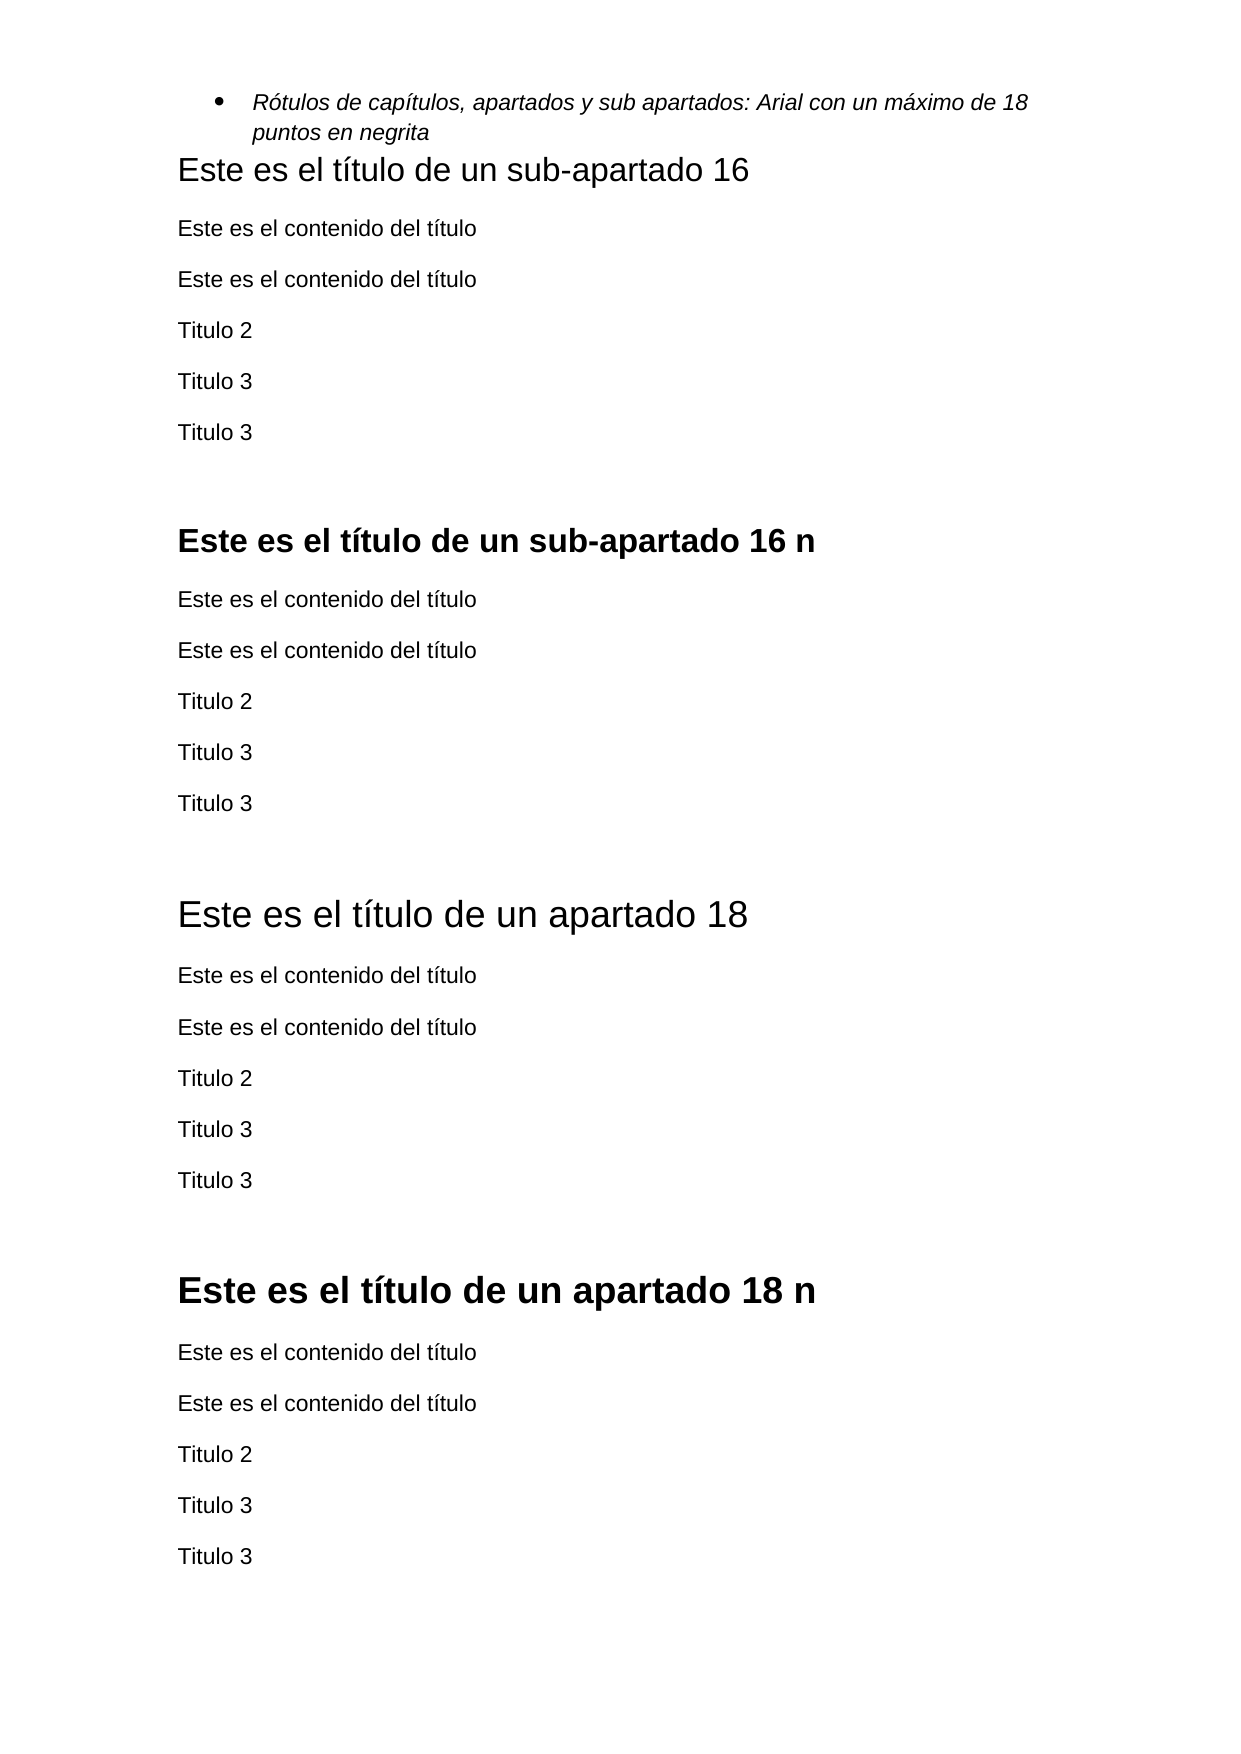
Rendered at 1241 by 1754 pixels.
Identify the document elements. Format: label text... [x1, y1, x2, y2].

text Titulo 2 [177, 1441, 1063, 1468]
text Este es el contenido del título [177, 637, 1063, 663]
text Titulo 3 [177, 1167, 1063, 1193]
text Este es el título de un sub-apartado 16 [177, 149, 1063, 188]
text Este es el título de un sub-apartado 16 n [177, 521, 1063, 559]
text Este es el contenido del título [177, 962, 1063, 989]
text Titulo 3 [177, 368, 1063, 394]
text Titulo 3 [177, 739, 1063, 765]
list Rótulos de capítulos, apartados y sub apartados: Arial con un máximo de 18 puntos en negrita [215, 89, 1063, 146]
text Este es el título de un apartado 18 [177, 892, 1063, 935]
text Este es el contenido del título [177, 1390, 1063, 1417]
text Este es el contenido del título [177, 1339, 1063, 1366]
text Titulo 2 [177, 688, 1063, 714]
text Este es el contenido del título [177, 1013, 1063, 1040]
text Este es el contenido del título [177, 586, 1063, 612]
text Titulo 2 [177, 1064, 1063, 1091]
text Este es el contenido del título [177, 214, 1063, 241]
text Este es el título de un apartado 18 n [177, 1269, 1063, 1312]
text Este es el contenido del título [177, 266, 1063, 292]
text Titulo 3 [177, 1492, 1063, 1519]
text Titulo 3 [177, 1116, 1063, 1142]
text Titulo 3 [177, 790, 1063, 816]
text Titulo 3 [177, 419, 1063, 445]
text Titulo 3 [177, 1543, 1063, 1570]
text Titulo 2 [177, 317, 1063, 343]
